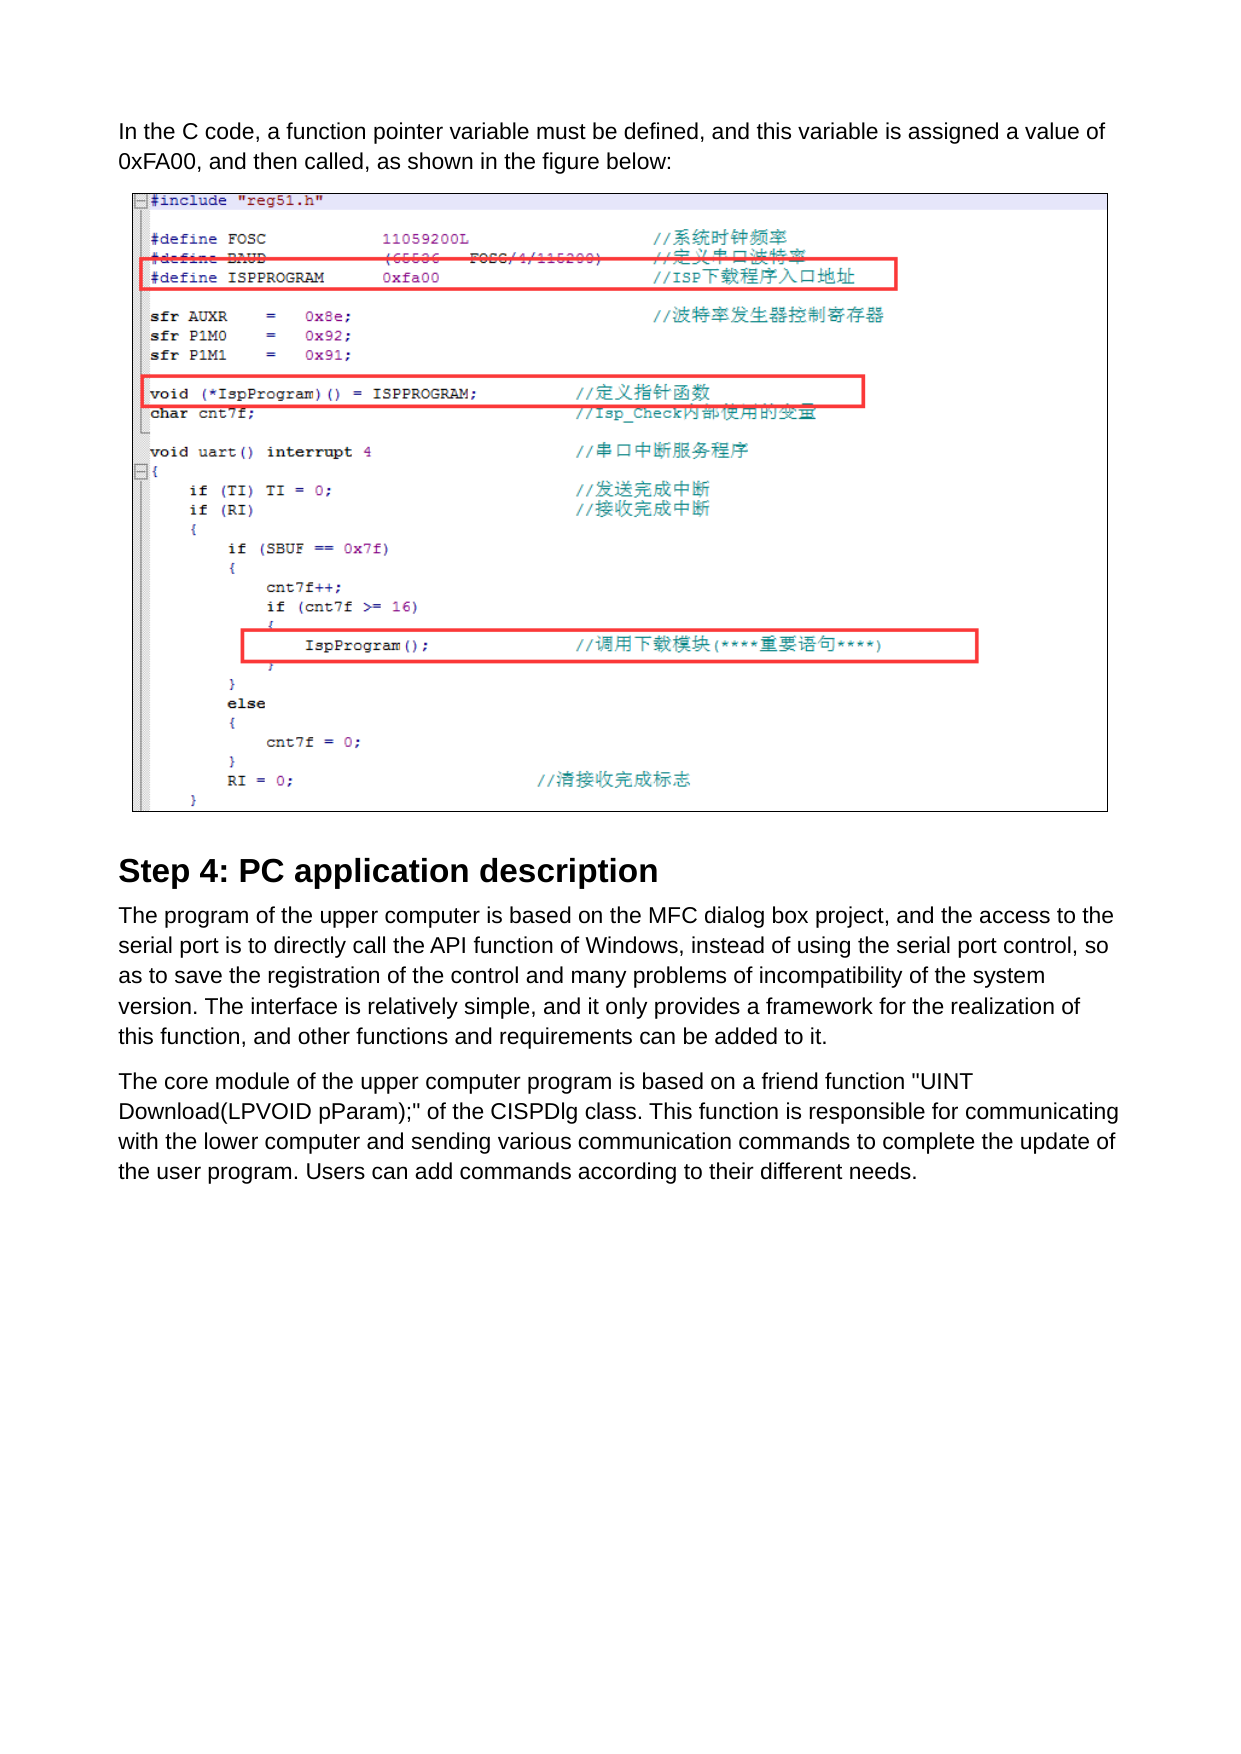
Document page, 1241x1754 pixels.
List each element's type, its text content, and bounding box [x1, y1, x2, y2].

text In the C code, a function pointer variable must be defined, and this variable is assigned a value of 0xFA00, and then called, as shown in the figure below: [118, 118, 1122, 175]
picture [133, 194, 1107, 811]
subtitle Step 4: PC application description [118, 851, 1122, 889]
text The program of the upper computer is based on the MFC dialog box project, and the access to the serial port is to directly call the API function of Windows, instead of using the serial port control, so as to save the registration of the control and many problems of incompatibility of the system version. The interface is relatively simple, and it only provides a framework for the realization of this function, and other functions and requirements can be added to it. [118, 902, 1122, 1049]
text The core module of the upper computer program is based on a friend function "UINT Download(LPVOID pParam);" of the CISPDlg class. This function is responsible for communicating with the lower computer and sending various communication commands to complete the update of the user program. Users can add commands according to their different needs. [118, 1068, 1122, 1185]
